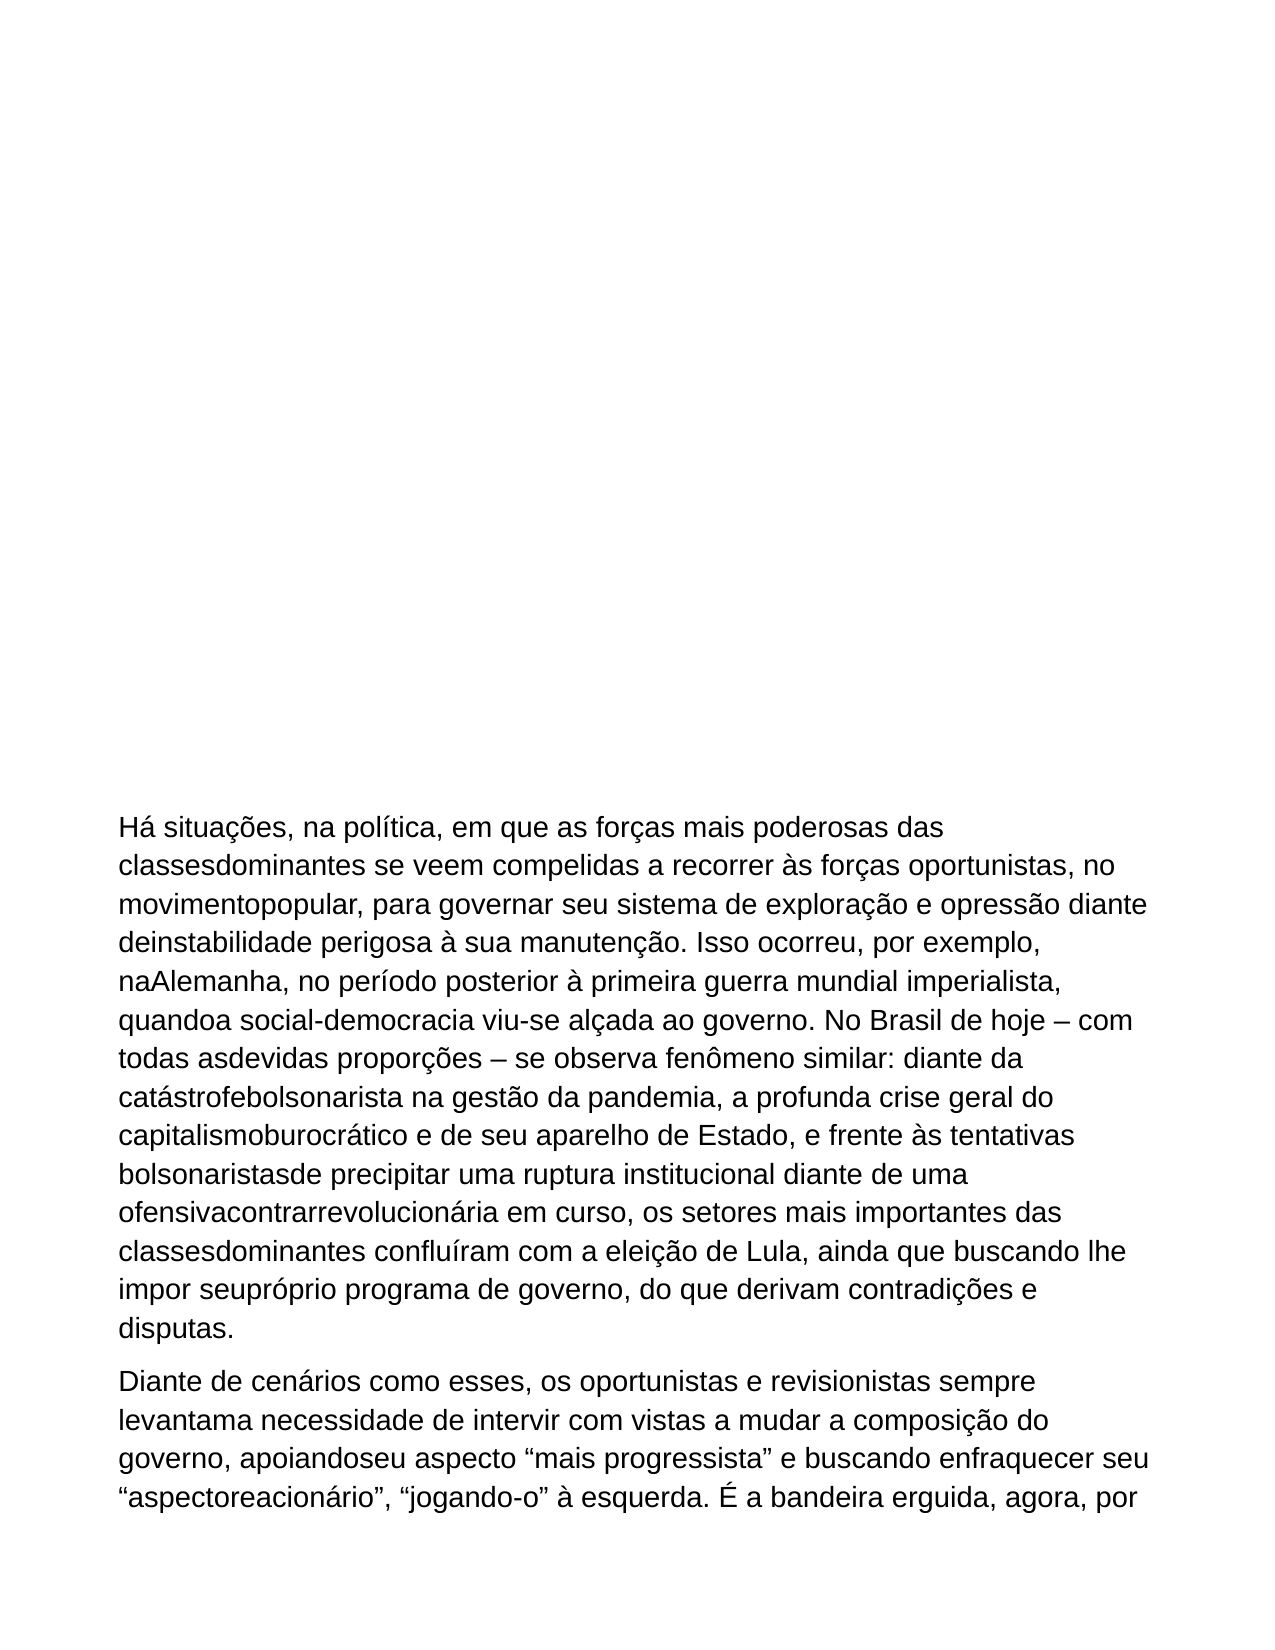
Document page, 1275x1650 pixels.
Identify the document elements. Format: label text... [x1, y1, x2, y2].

text Diante de cenários como esses, os oportunistas e revisionistas sempre levantama necessidade de intervir com vistas a mudar a composição do governo, apoiandoseu aspecto “mais progressista” e buscando enfraquecer seu “aspectoreacionário”, “jogando-o” à esquerda. É a bandeira erguida, agora, por [118, 1364, 1157, 1513]
text Há situações, na política, em que as forças mais poderosas das classesdominantes se veem compelidas a recorrer às forças oportunistas, no movimentopopular, para governar seu sistema de exploração e opressão diante deinstabilidade perigosa à sua manutenção. Isso ocorreu, por exemplo, naAlemanha, no período posterior à primeira guerra mundial imperialista, quandoa social-democracia viu-se alçada ao governo. No Brasil de hoje – com todas asdevidas proporções – se observa fenômeno similar: diante da catástrofebolsonarista na gestão da pandemia, a profunda crise geral do capitalismoburocrático e de seu aparelho de Estado, e frente às tentativas bolsonaristasde precipitar uma ruptura institucional diante de uma ofensivacontrarrevolucionária em curso, os setores mais importantes das classesdominantes confluíram com a eleição de Lula, ainda que buscando lhe impor seupróprio programa de governo, do que derivam contradições e disputas. [118, 810, 1157, 1344]
